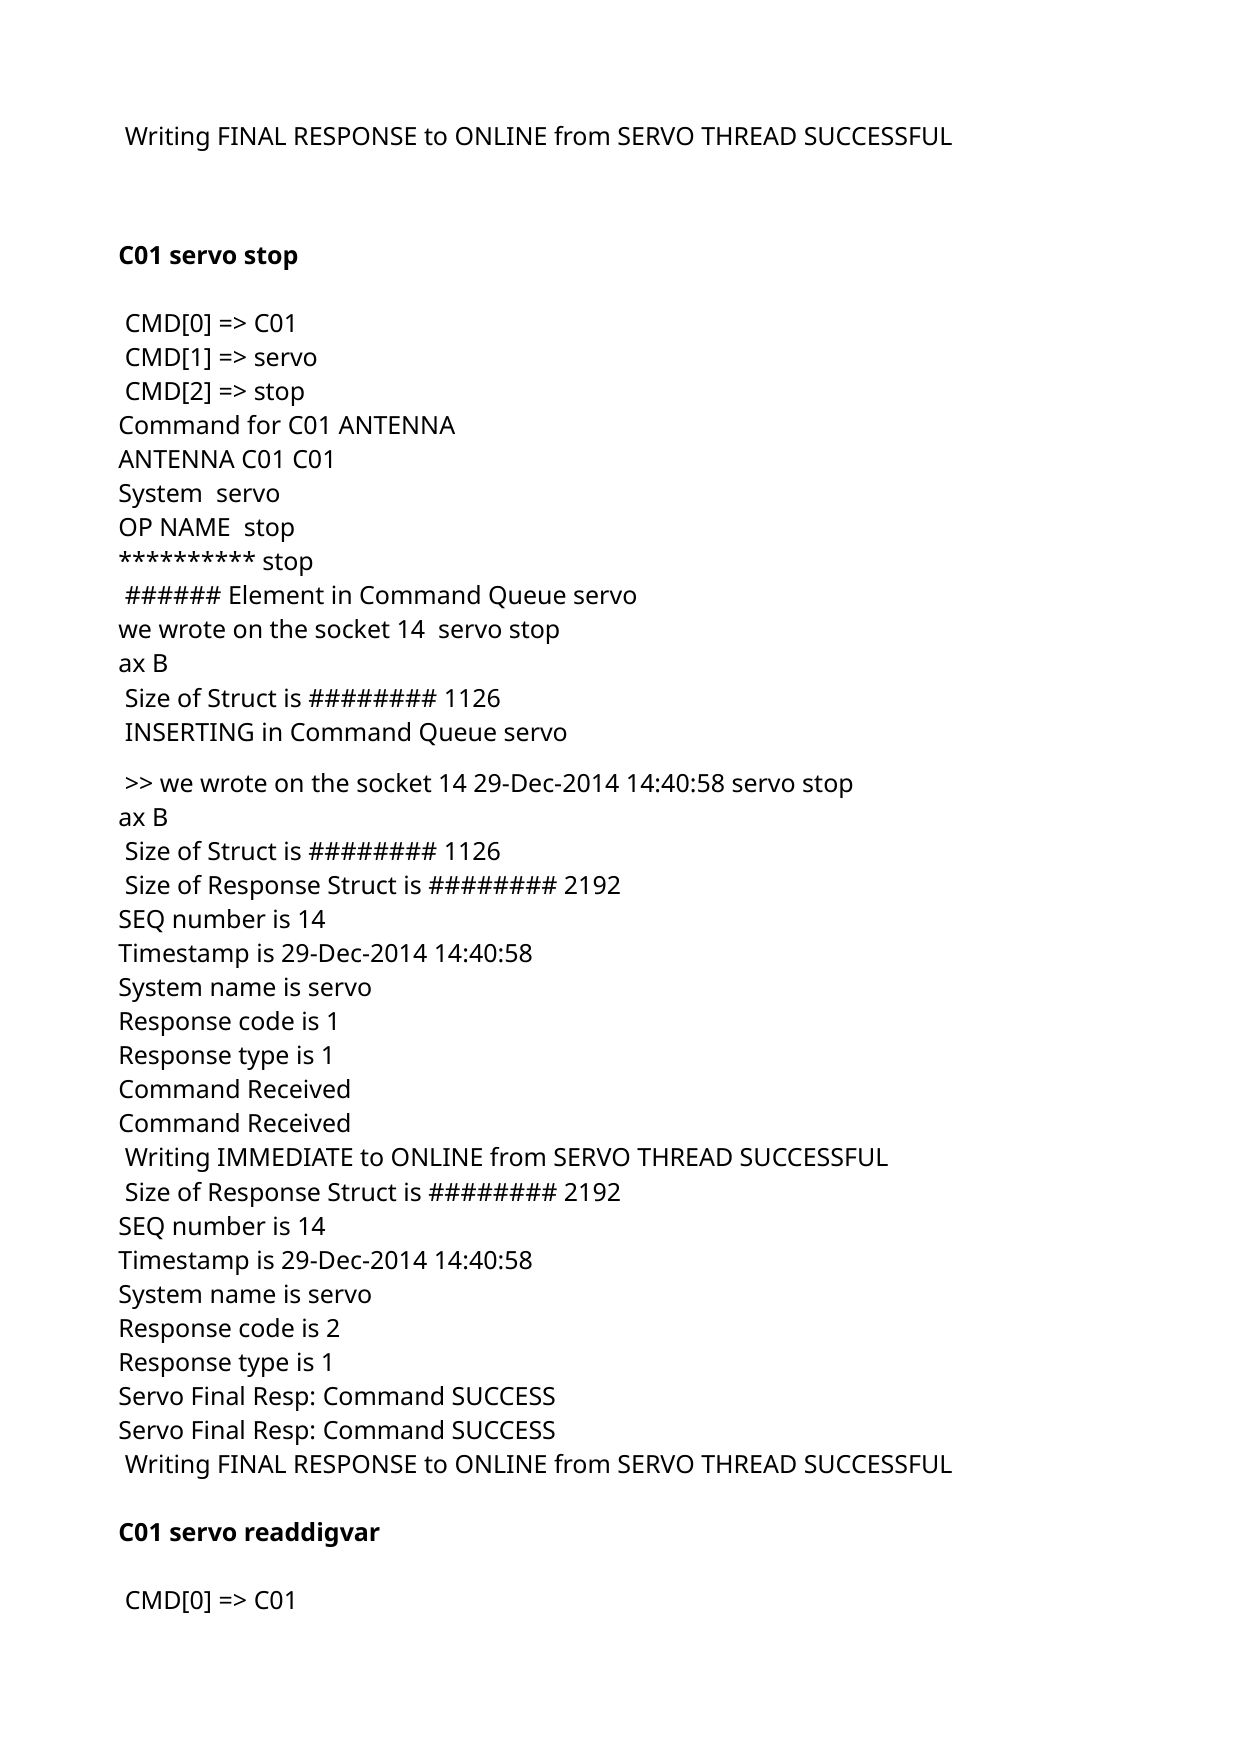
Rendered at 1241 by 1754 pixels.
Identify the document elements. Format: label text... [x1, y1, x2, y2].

text Command for C01 ANTENNA [118, 408, 1122, 442]
text Servo Final Resp: Command SUCCESS [118, 1413, 1122, 1447]
text ax B [118, 646, 1122, 680]
text Timestamp is 29-Dec-2014 14:40:58 [118, 936, 1122, 970]
text SEQ number is 14 [118, 1208, 1122, 1242]
text System name is servo [118, 1276, 1122, 1310]
text OP NAME stop [118, 510, 1122, 544]
text CMD[0] => C01 [118, 1583, 1122, 1617]
text CMD[0] => C01 [118, 306, 1122, 339]
text ********** stop [118, 544, 1122, 578]
text ax B [118, 799, 1122, 833]
text Command Received [118, 1106, 1122, 1140]
text Writing FINAL RESPONSE to ONLINE from SERVO THREAD SUCCESSFUL [118, 118, 1122, 152]
text INSERTING in Command Queue servo [118, 714, 1122, 748]
text we wrote on the socket 14 servo stop [118, 612, 1122, 646]
text CMD[1] => servo [118, 339, 1122, 374]
text Response type is 1 [118, 1344, 1122, 1378]
text Size of Response Struct is ######## 2192 [118, 868, 1122, 902]
text System name is servo [118, 970, 1122, 1004]
text Size of Response Struct is ######## 2192 [118, 1174, 1122, 1208]
text Writing IMMEDIATE to ONLINE from SERVO THREAD SUCCESSFUL [118, 1140, 1122, 1174]
text Timestamp is 29-Dec-2014 14:40:58 [118, 1242, 1122, 1276]
text Response type is 1 [118, 1038, 1122, 1072]
text ANTENNA C01 C01 [118, 442, 1122, 476]
text C01 servo readdigvar [118, 1515, 1122, 1549]
text Servo Final Resp: Command SUCCESS [118, 1378, 1122, 1413]
text Size of Struct is ######## 1126 [118, 680, 1122, 714]
text Response code is 1 [118, 1004, 1122, 1038]
text Response code is 2 [118, 1310, 1122, 1344]
text Writing FINAL RESPONSE to ONLINE from SERVO THREAD SUCCESSFUL [118, 1447, 1122, 1481]
text Size of Struct is ######## 1126 [118, 833, 1122, 868]
text CMD[2] => stop [118, 374, 1122, 408]
text C01 servo stop [118, 237, 1122, 271]
text ###### Element in Command Queue servo [118, 578, 1122, 612]
text SEQ number is 14 [118, 902, 1122, 936]
text Command Received [118, 1072, 1122, 1106]
text System servo [118, 476, 1122, 510]
text >> we wrote on the socket 14 29-Dec-2014 14:40:58 servo stop [118, 765, 1122, 799]
